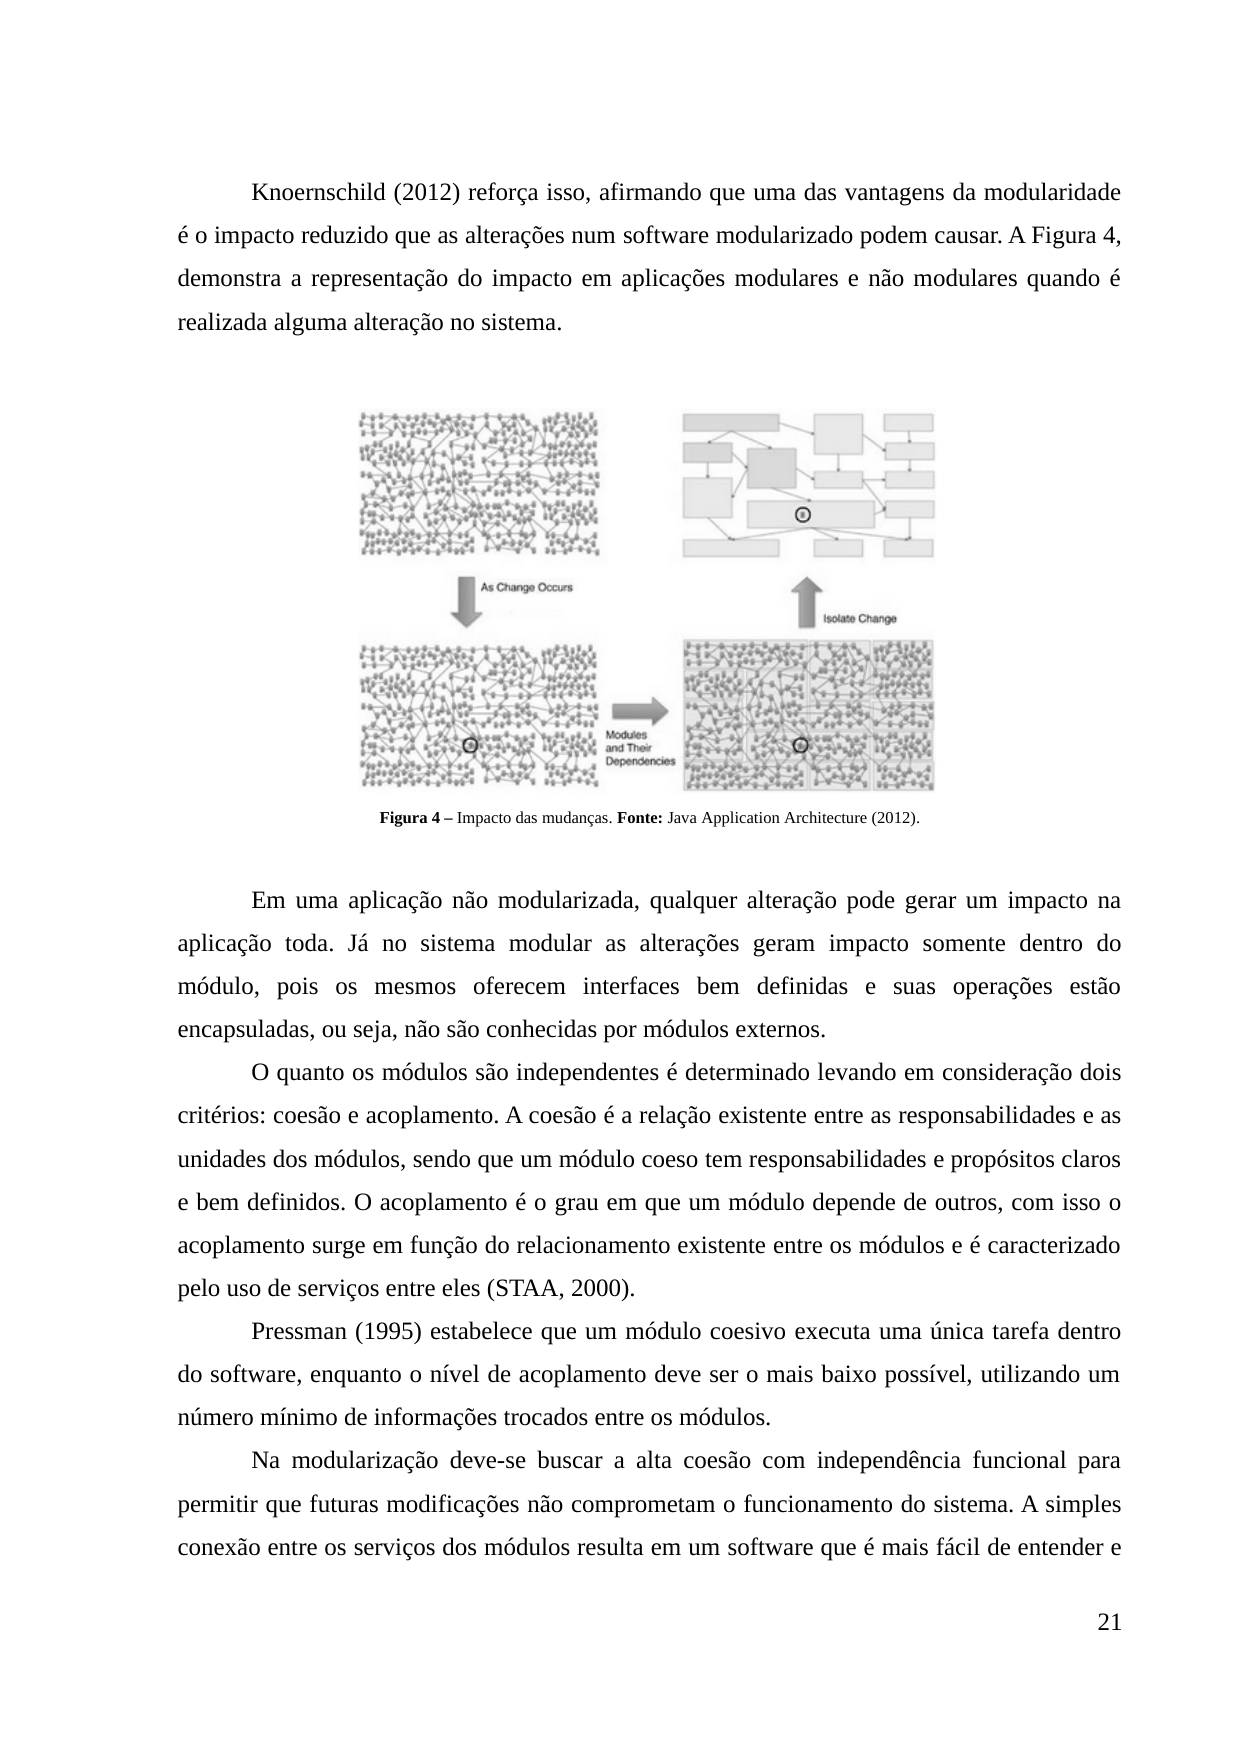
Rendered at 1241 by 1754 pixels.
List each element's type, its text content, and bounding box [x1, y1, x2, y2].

text Em uma aplicação não modularizada, qualquer alteração pode gerar um impacto na aplicação toda. Já no sistema modular as alterações geram impacto somente dentro do módulo, pois os mesmos oferecem interfaces bem definidas e suas operações estão encapsuladas, ou seja, não são conhecidas por módulos externos. [177, 885, 1122, 1043]
text Figura 4 – Impacto das mudanças. Fonte: Java Application Architecture (2012). [343, 809, 956, 827]
text Knoernschild (2012) reforça isso, afirmando que uma das vantagens da modularidade é o impacto reduzido que as alterações num software modularizado podem causar. A Figura 4, demonstra a representação do impacto em aplicações modulares e não modulares quando é realizada alguma alteração no sistema. [177, 177, 1122, 335]
text Pressman (1995) estabelece que um módulo coesivo executa uma única tarefa dentro do software, enquanto o nível de acoplamento deve ser o mais baixo possível, utilizando um número mínimo de informações trocados entre os módulos. [177, 1316, 1122, 1431]
text O quanto os módulos são independentes é determinado levando em consideração dois critérios: coesão e acoplamento. A coesão é a relação existente entre as responsabilidades e as unidades dos módulos, sendo que um módulo coeso tem responsabilidades e propósitos claros e bem definidos. O acoplamento é o grau em que um módulo depende de outros, com isso o acoplamento surge em função do relacionamento existente entre os módulos e é caracterizado pelo uso de serviços entre eles (STAA, 2000). [177, 1057, 1122, 1302]
picture [342, 392, 957, 809]
text Na modularização deve-se buscar a alta coesão com independência funcional para permitir que futuras modificações não comprometam o funcionamento do sistema. A simples conexão entre os serviços dos módulos resulta em um software que é mais fácil de entender e [177, 1446, 1122, 1561]
